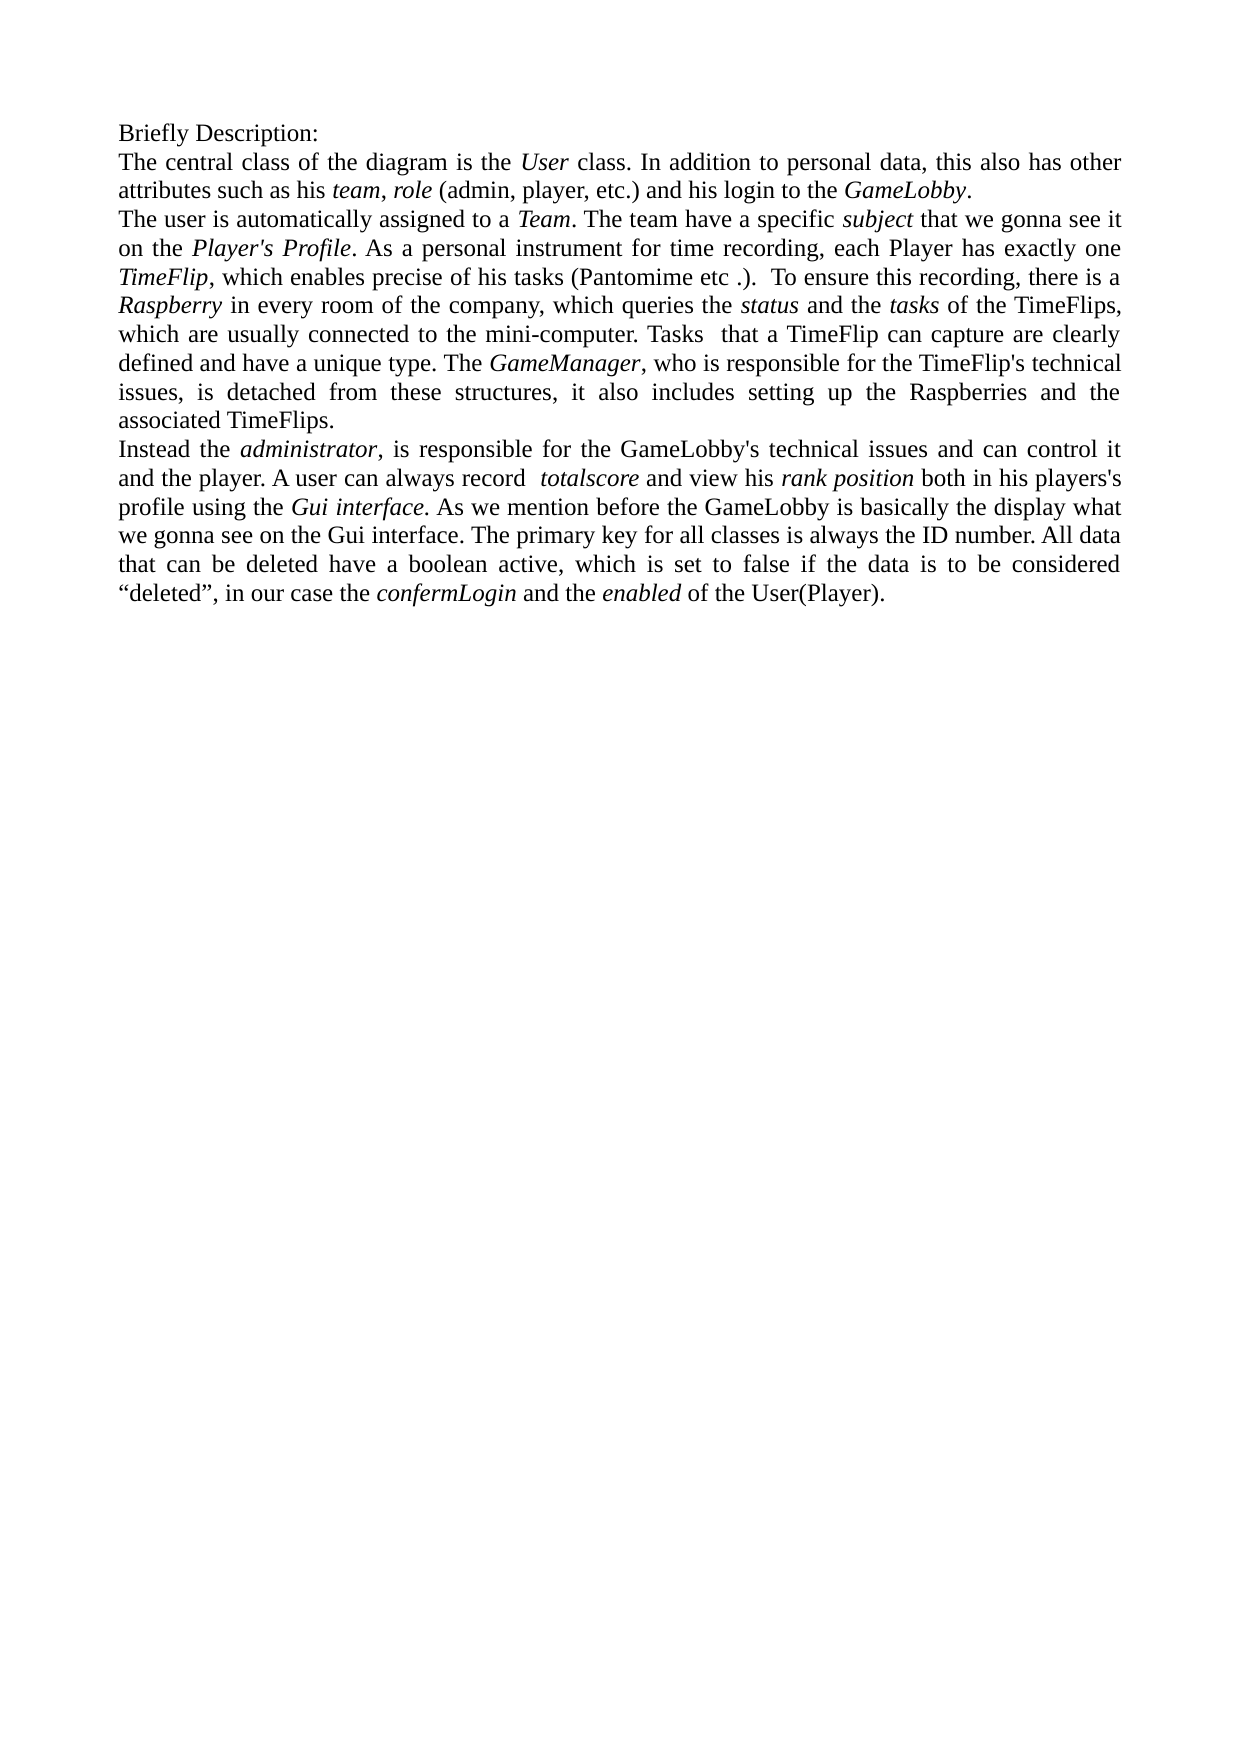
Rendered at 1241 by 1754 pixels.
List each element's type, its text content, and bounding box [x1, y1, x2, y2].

text Briefly Description: [118, 118, 1122, 147]
text The central class of the diagram is the User class. In addition to personal data, this also has other attributes such as his team, role (admin, player, etc.) and his login to the GameLobby. [118, 147, 1122, 204]
text The user is automatically assigned to a Team. The team have a specific subject that we gonna see it on the Player's Profile. As a personal instrument for time recording, each Player has exactly one TimeFlip, which enables precise of his tasks (Pantomime etc .). To ensure this recording, there is a Raspberry in every room of the company, which queries the status and the tasks of the TimeFlips, which are usually connected to the mini-computer. Tasks that a TimeFlip can capture are clearly defined and have a unique type. The GameManager, who is responsible for the TimeFlip's technical issues, is detached from these structures, it also includes setting up the Raspberries and the associated TimeFlips. [118, 204, 1122, 434]
text Instead the administrator, is responsible for the GameLobby's technical issues and can control it and the player. A user can always record totalscore and view his rank position both in his players's profile using the Gui interface. As we mention before the GameLobby is basically the display what we gonna see on the Gui interface. The primary key for all classes is always the ID number. All data that can be deleted have a boolean active, which is set to false if the data is to be considered “deleted”, in our case the confermLogin and the enabled of the User(Player). [118, 434, 1122, 607]
